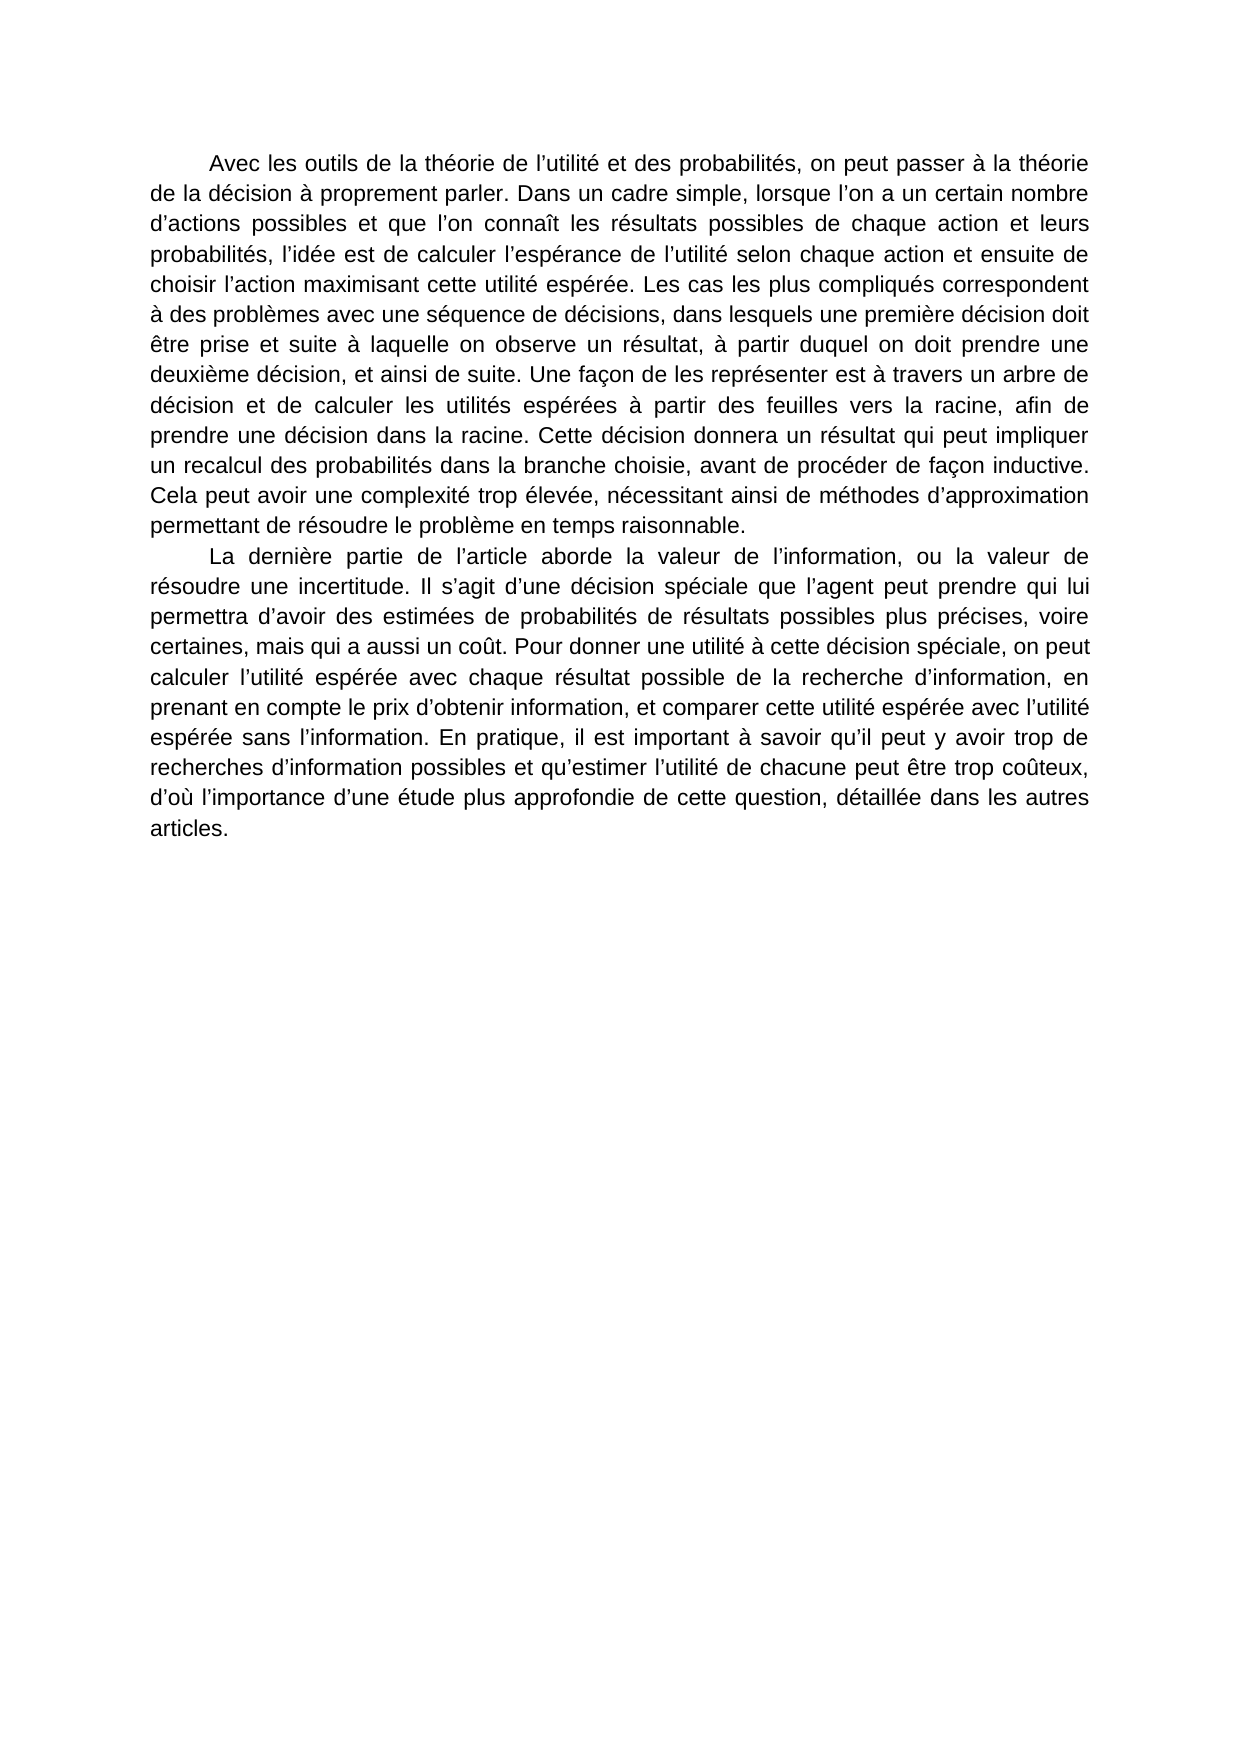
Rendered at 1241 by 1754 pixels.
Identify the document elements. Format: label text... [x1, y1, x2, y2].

text Avec les outils de la théorie de l’utilité et des probabilités, on peut passer à la théorie de la décision à proprement parler. Dans un cadre simple, lorsque l’on a un certain nombre d’actions possibles et que l’on connaît les résultats possibles de chaque action et leurs probabilités, l’idée est de calculer l’espérance de l’utilité selon chaque action et ensuite de choisir l’action maximisant cette utilité espérée. Les cas les plus compliqués correspondent à des problèmes avec une séquence de décisions, dans lesquels une première décision doit être prise et suite à laquelle on observe un résultat, à partir duquel on doit prendre une deuxième décision, et ainsi de suite. Une façon de les représenter est à travers un arbre de décision et de calculer les utilités espérées à partir des feuilles vers la racine, afin de prendre une décision dans la racine. Cette décision donnera un résultat qui peut impliquer un recalcul des probabilités dans la branche choisie, avant de procéder de façon inductive. Cela peut avoir une complexité trop élevée, nécessitant ainsi de méthodes d’approximation permettant de résoudre le problème en temps raisonnable. [150, 150, 1090, 539]
text La dernière partie de l’article aborde la valeur de l’information, ou la valeur de résoudre une incertitude. Il s’agit d’une décision spéciale que l’agent peut prendre qui lui permettra d’avoir des estimées de probabilités de résultats possibles plus précises, voire certaines, mais qui a aussi un coût. Pour donner une utilité à cette décision spéciale, on peut calculer l’utilité espérée avec chaque résultat possible de la recherche d’information, en prenant en compte le prix d’obtenir information, et comparer cette utilité espérée avec l’utilité espérée sans l’information. En pratique, il est important à savoir qu’il peut y avoir trop de recherches d’information possibles et qu’estimer l’utilité de chacune peut être trop coûteux, d’où l’importance d’une étude plus approfondie de cette question, détaillée dans les autres articles. [150, 543, 1090, 841]
